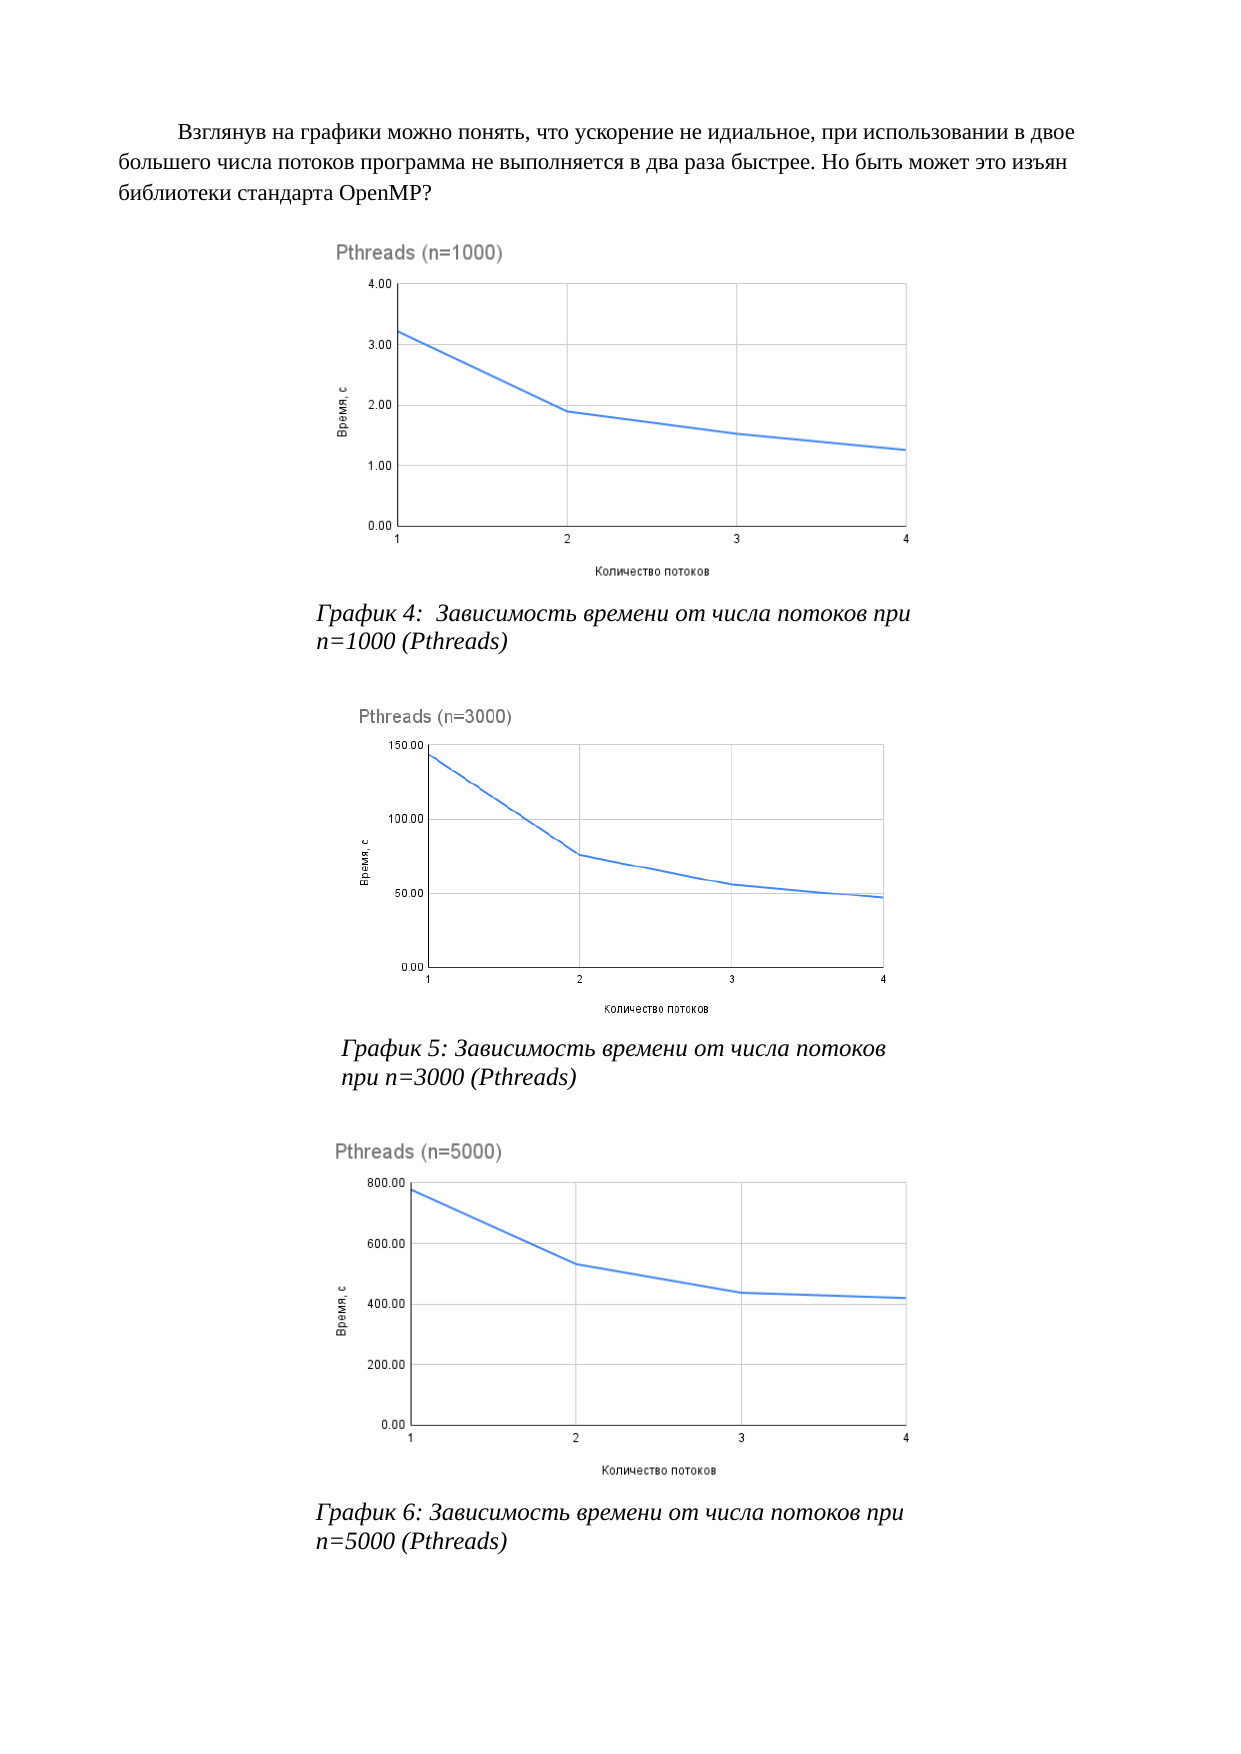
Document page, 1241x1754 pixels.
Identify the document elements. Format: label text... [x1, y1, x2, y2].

text График 4: Зависимость времени от числа потоков при n=1000 (Pthreads) [316, 598, 924, 655]
picture [316, 221, 925, 598]
picture [315, 1120, 925, 1497]
text График 6: Зависимость времени от числа потоков при n=5000 (Pthreads) [316, 1497, 924, 1554]
text Взглянув на графики можно понять, что ускорение не идиальное, при использовании в двое большего числа потоков программа не выполняется в два раза быстрее. Но быть может это изъян библиотеки стандарта OpenMP? [118, 118, 1122, 205]
text График 5: Зависимость времени от числа потоков при n=3000 (Pthreads) [341, 1033, 899, 1091]
picture [341, 687, 900, 1033]
